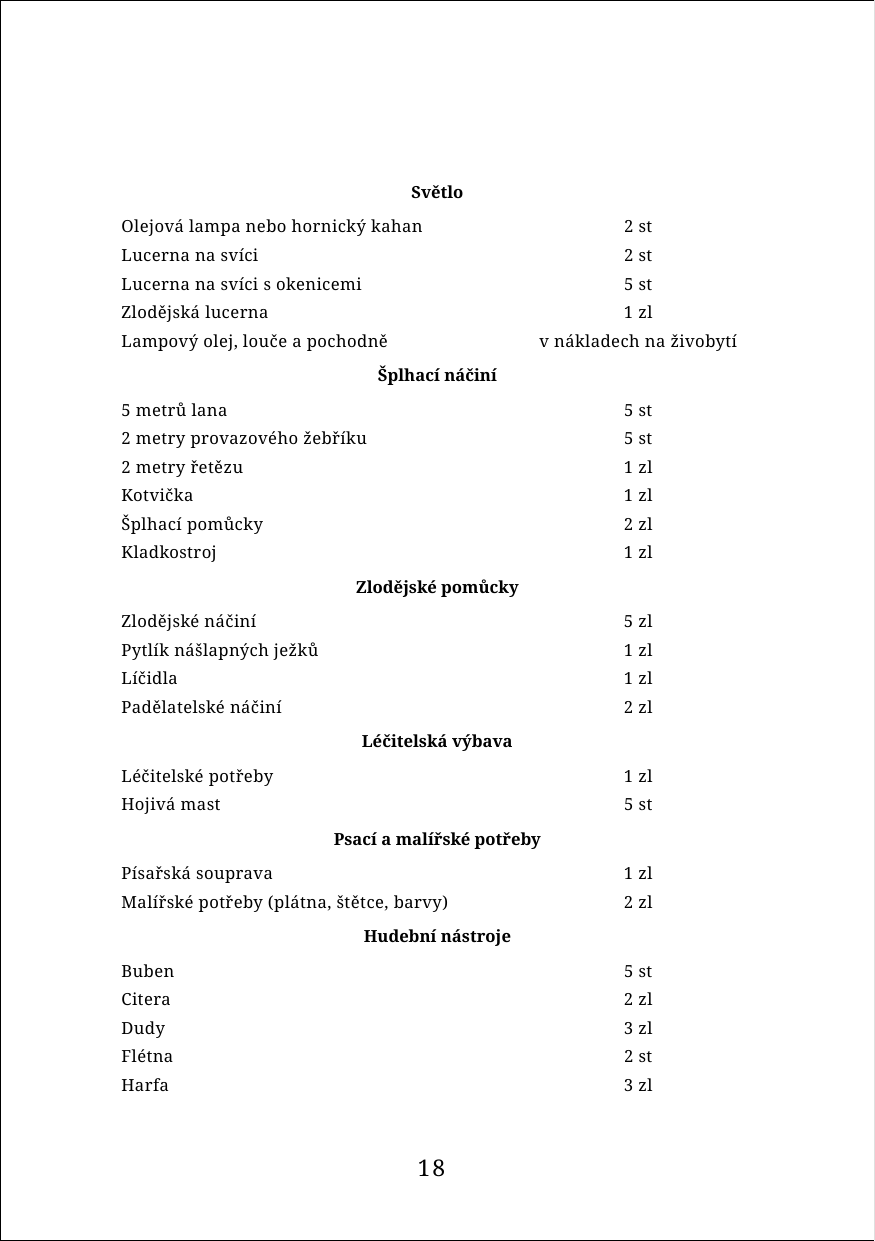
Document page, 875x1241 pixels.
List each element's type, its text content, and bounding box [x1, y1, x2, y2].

table_cell 2 zl [520, 510, 756, 538]
table_cell Šplhací náčiní [118, 355, 756, 395]
table_cell Lucerna na svíci s okenicemi [118, 269, 520, 298]
table_cell Léčitelská výbava [118, 721, 756, 762]
table_cell 1 zl [520, 859, 756, 888]
table_cell Zlodějské náčiní [118, 607, 520, 636]
table_cell 2 zl [520, 985, 756, 1014]
table_cell 1 zl [520, 453, 756, 481]
table_cell Lampový olej, louče a pochodně [118, 326, 520, 355]
table_cell Lucerna na svíci [118, 241, 520, 269]
table_cell 5 st [520, 957, 756, 985]
table_cell 5 metrů lana [118, 395, 520, 424]
table_cell 1 zl [520, 636, 756, 664]
table_cell Zlodějské pomůcky [118, 567, 756, 607]
table_cell 2 st [520, 241, 756, 269]
table_cell 2 metry řetězu [118, 453, 520, 481]
table_cell Světlo [118, 172, 756, 212]
table_cell 3 zl [520, 1014, 756, 1042]
table_cell 1 zl [520, 538, 756, 567]
table_cell Líčidla [118, 664, 520, 693]
table_cell 1 zl [520, 481, 756, 509]
table_cell Šplhací pomůcky [118, 510, 520, 538]
table_cell Zlodějská lucerna [118, 298, 520, 326]
table_cell Hojivá mast [118, 790, 520, 819]
table_cell Pytlík nášlapných ježků [118, 636, 520, 664]
table_cell Hudební nástroje [118, 916, 756, 957]
table_cell Olejová lampa nebo hornický kahan [118, 212, 520, 241]
table_cell 5 st [520, 790, 756, 819]
table_cell 2 zl [520, 888, 756, 916]
table_cell 5 st [520, 269, 756, 298]
table_cell Kotvička [118, 481, 520, 509]
table_cell 1 zl [520, 664, 756, 693]
table_cell Písařská souprava [118, 859, 520, 888]
table_cell Psací a malířské potřeby [118, 819, 756, 859]
table_cell Malířské potřeby (plátna, štětce, barvy) [118, 888, 520, 916]
table_cell 1 zl [520, 762, 756, 790]
table_cell 2 st [520, 212, 756, 241]
table_cell Buben [118, 957, 520, 985]
table_cell Padělatelské náčiní [118, 693, 520, 721]
table_cell 5 zl [520, 607, 756, 636]
table_cell 3 zl [520, 1071, 756, 1099]
table_cell 2 st [520, 1042, 756, 1071]
table_cell Léčitelské potřeby [118, 762, 520, 790]
table_cell v nákladech na živobytí [520, 326, 756, 355]
table_cell Kladkostroj [118, 538, 520, 567]
table_cell Citera [118, 985, 520, 1014]
table_cell 5 st [520, 395, 756, 424]
table_cell Harfa [118, 1071, 520, 1099]
table_cell Flétna [118, 1042, 520, 1071]
table_cell Dudy [118, 1014, 520, 1042]
table_cell 2 zl [520, 693, 756, 721]
table_cell 1 zl [520, 298, 756, 326]
table_cell 2 metry provazového žebříku [118, 424, 520, 452]
table_cell 5 st [520, 424, 756, 452]
